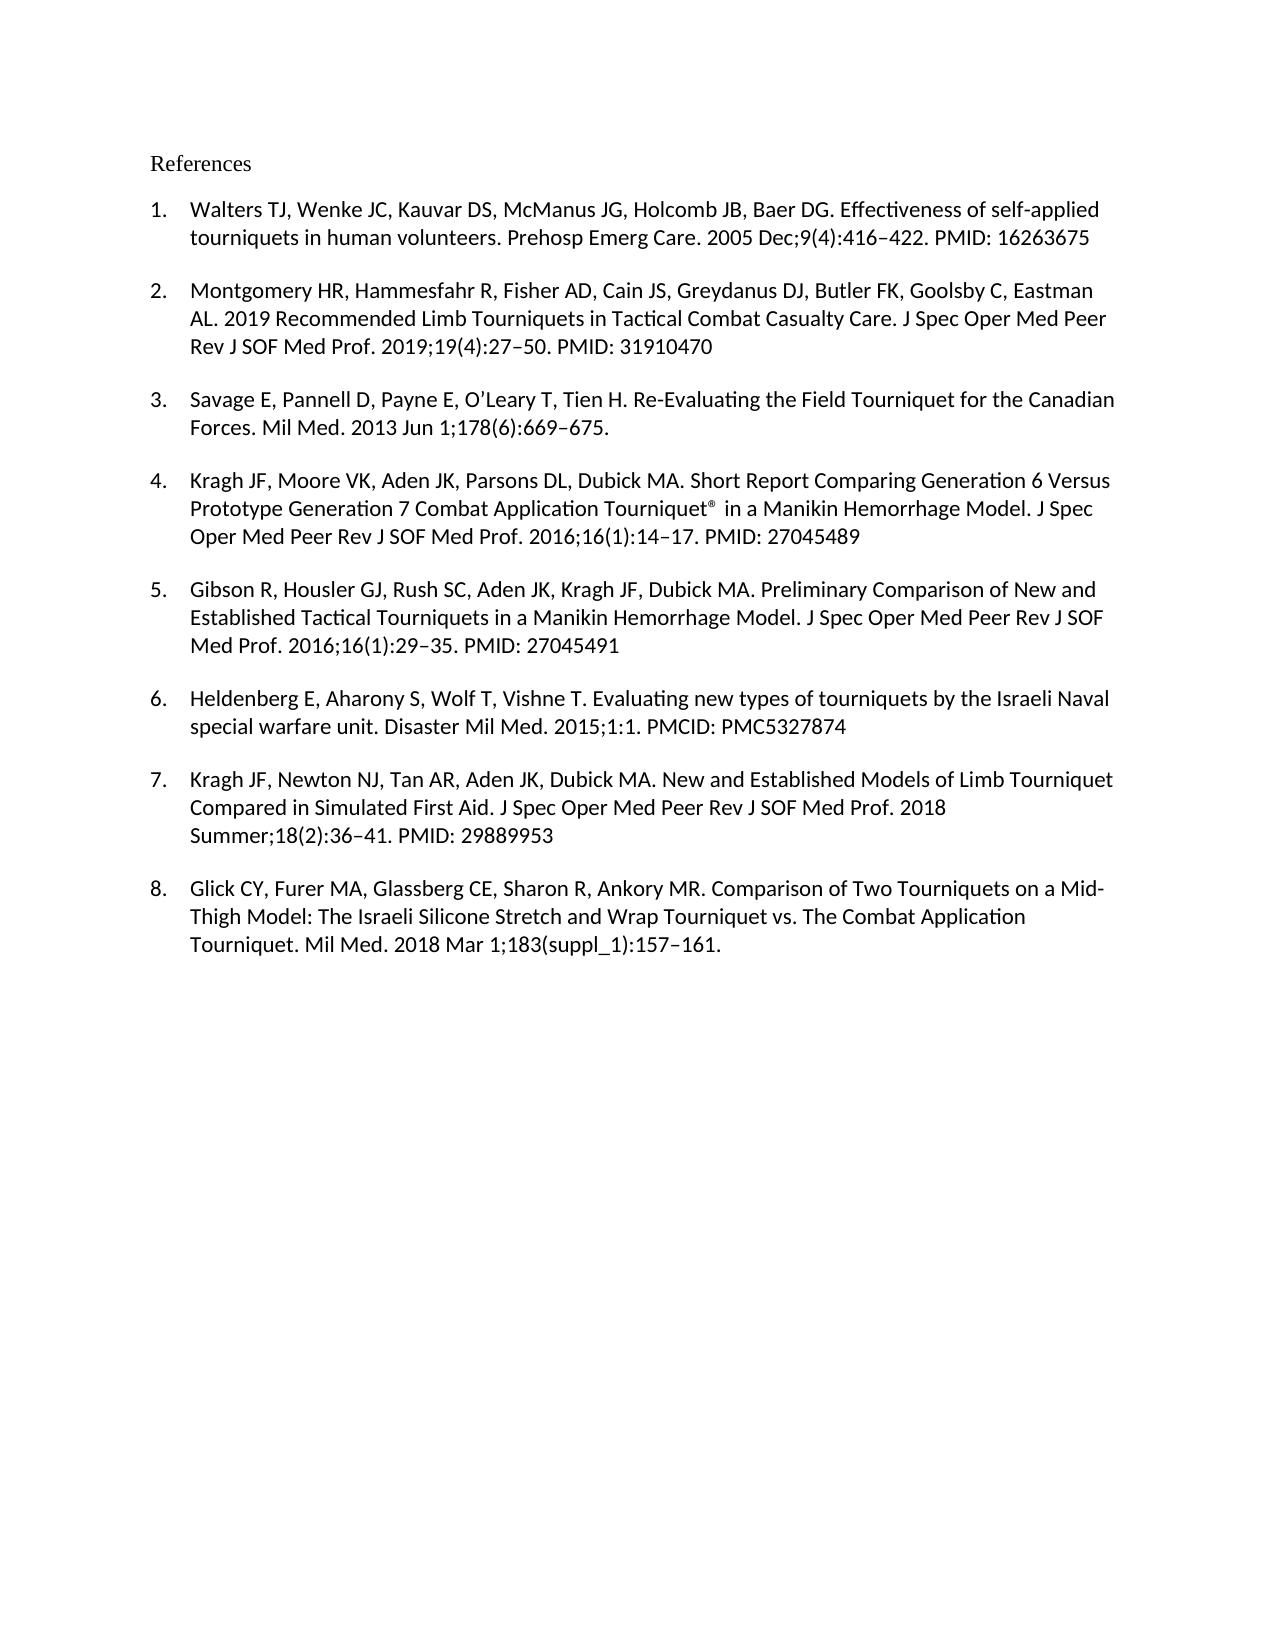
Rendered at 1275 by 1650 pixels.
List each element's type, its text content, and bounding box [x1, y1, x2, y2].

text 3. Savage E, Pannell D, Payne E, O’Leary T, Tien H. Re-Evaluating the Field Tourniquet for the Canadian Forces. Mil Med. 2013 Jun 1;178(6):669–675. [150, 385, 1125, 441]
text 1. Walters TJ, Wenke JC, Kauvar DS, McManus JG, Holcomb JB, Baer DG. Effectiveness of self-applied tourniquets in human volunteers. Prehosp Emerg Care. 2005 Dec;9(4):416–422. PMID: 16263675 [150, 195, 1125, 251]
text 7. Kragh JF, Newton NJ, Tan AR, Aden JK, Dubick MA. New and Established Models of Limb Tourniquet Compared in Simulated First Aid. J Spec Oper Med Peer Rev J SOF Med Prof. 2018 Summer;18(2):36–41. PMID: 29889953 [150, 765, 1125, 849]
text 8. Glick CY, Furer MA, Glassberg CE, Sharon R, Ankory MR. Comparison of Two Tourniquets on a Mid-Thigh Model: The Israeli Silicone Stretch and Wrap Tourniquet vs. The Combat Application Tourniquet. Mil Med. 2018 Mar 1;183(suppl_1):157–161. [150, 874, 1125, 958]
text References [150, 150, 1125, 176]
text 4. Kragh JF, Moore VK, Aden JK, Parsons DL, Dubick MA. Short Report Comparing Generation 6 Versus Prototype Generation 7 Combat Application Tourniquet® in a Manikin Hemorrhage Model. J Spec Oper Med Peer Rev J SOF Med Prof. 2016;16(1):14–17. PMID: 27045489 [150, 466, 1125, 550]
text 5. Gibson R, Housler GJ, Rush SC, Aden JK, Kragh JF, Dubick MA. Preliminary Comparison of New and Established Tactical Tourniquets in a Manikin Hemorrhage Model. J Spec Oper Med Peer Rev J SOF Med Prof. 2016;16(1):29–35. PMID: 27045491 [150, 575, 1125, 659]
text 2. Montgomery HR, Hammesfahr R, Fisher AD, Cain JS, Greydanus DJ, Butler FK, Goolsby C, Eastman AL. 2019 Recommended Limb Tourniquets in Tactical Combat Casualty Care. J Spec Oper Med Peer Rev J SOF Med Prof. 2019;19(4):27–50. PMID: 31910470 [150, 276, 1125, 360]
text 6. Heldenberg E, Aharony S, Wolf T, Vishne T. Evaluating new types of tourniquets by the Israeli Naval special warfare unit. Disaster Mil Med. 2015;1:1. PMCID: PMC5327874 [150, 684, 1125, 740]
